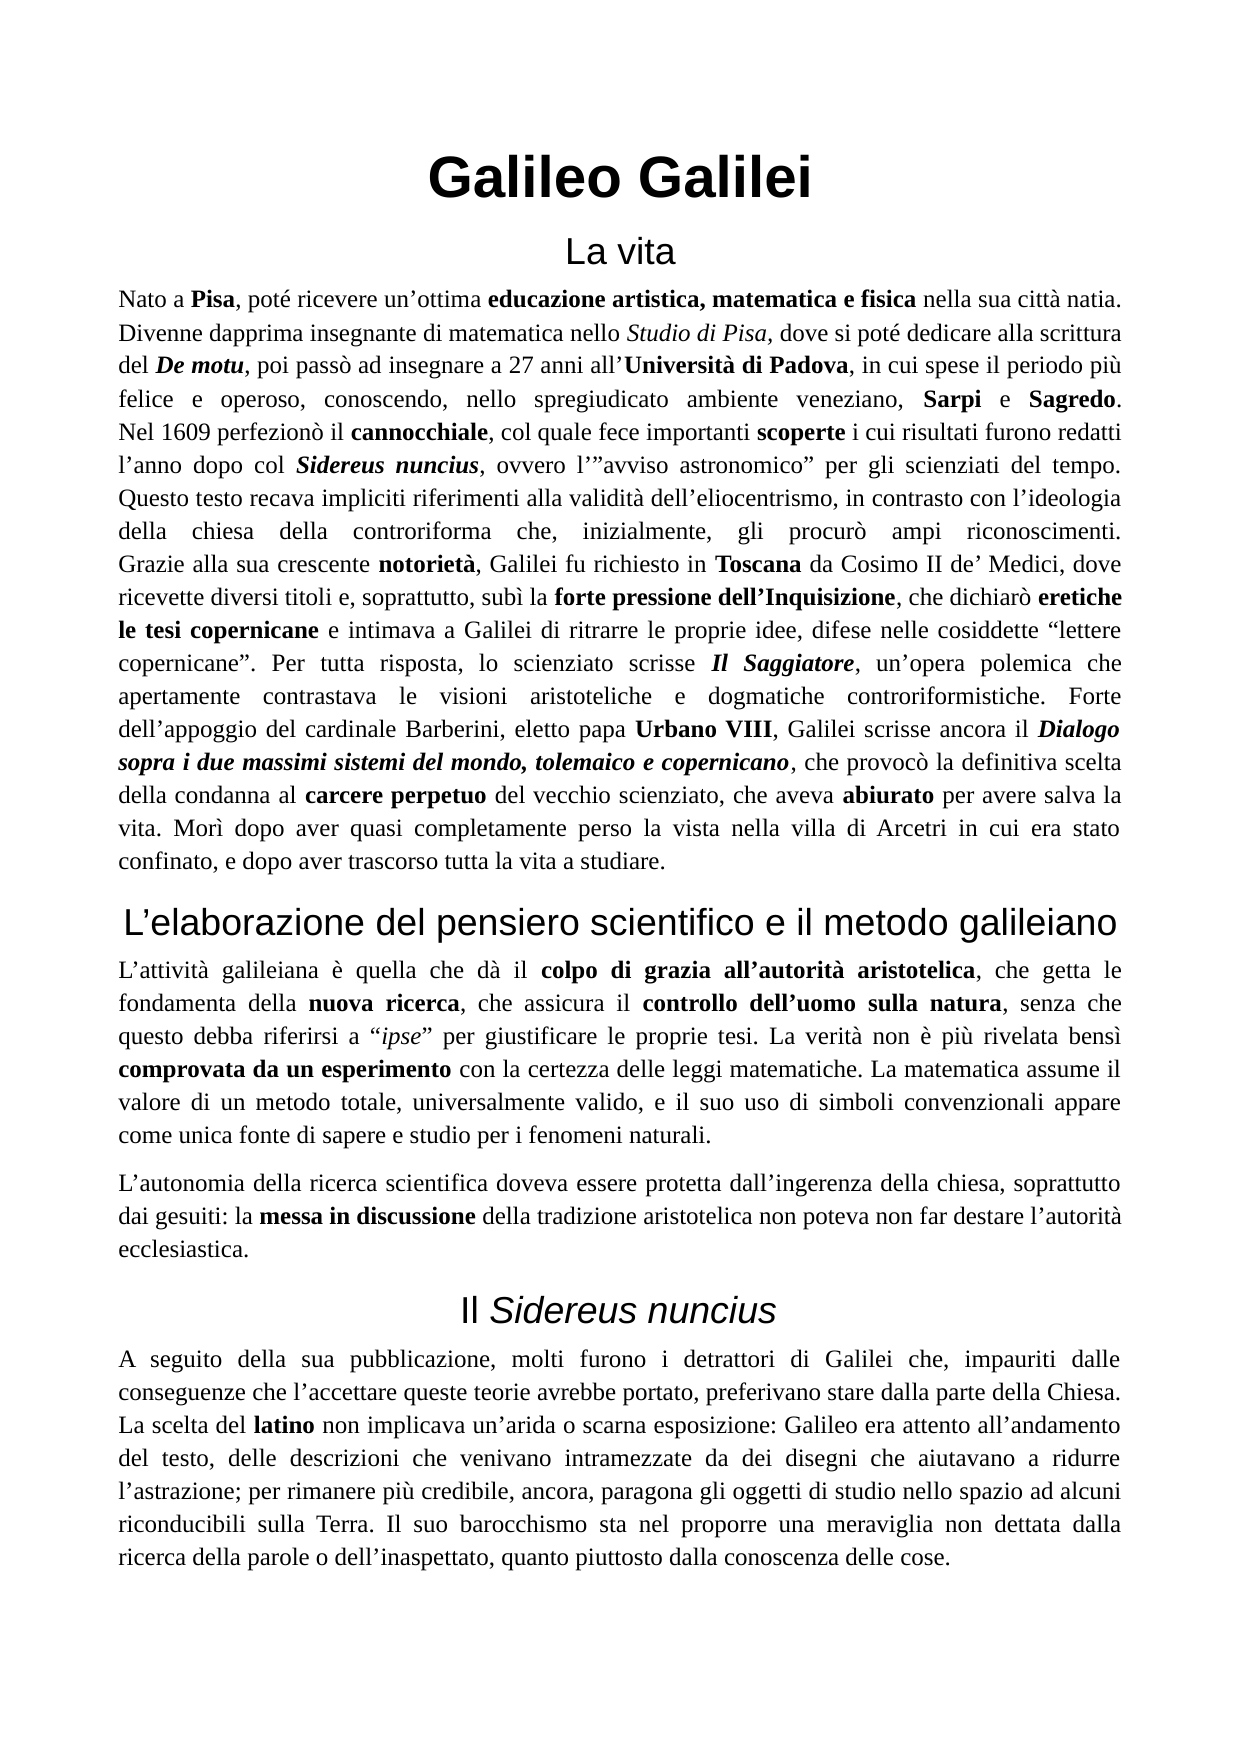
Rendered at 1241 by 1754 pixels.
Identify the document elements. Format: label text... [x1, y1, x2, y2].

text A seguito della sua pubblicazione, molti furono i detrattori di Galilei che, impauriti dalle conseguenze che l’accettare queste teorie avrebbe portato, preferivano stare dalla parte della Chiesa. La scelta del latino non implicava un’arida o scarna esposizione: Galileo era attento all’andamento del testo, delle descrizioni che venivano intramezzate da dei disegni che aiutavano a ridurre l’astrazione; per rimanere più credibile, ancora, paragona gli oggetti di studio nello spazio ad alcuni riconducibili sulla Terra. Il suo barocchismo sta nel proporre una meraviglia non dettata dalla ricerca della parole o dell’inaspettato, quanto piuttosto dalla conoscenza delle cose. [118, 1344, 1122, 1571]
text L’autonomia della ricerca scientifica doveva essere protetta dall’ingerenza della chiesa, soprattutto dai gesuiti: la messa in discussione della tradizione aristotelica non poteva non far destare l’autorità ecclesiastica. [118, 1168, 1122, 1263]
subtitle L’elaborazione del pensiero scientifico e il metodo galileiano [118, 900, 1122, 943]
subtitle Il Sidereus nuncius [118, 1288, 1122, 1331]
text Nato a Pisa, poté ricevere un’ottima educazione artistica, matematica e fisica nella sua città natia. Divenne dapprima insegnante di matematica nello Studio di Pisa, dove si poté dedicare alla scrittura del De motu, poi passò ad insegnare a 27 anni all’Università di Padova, in cui spese il periodo più felice e operoso, conoscendo, nello spregiudicato ambiente veneziano, Sarpi e Sagredo. Nel 1609 perfezionò il cannocchiale, col quale fece importanti scoperte i cui risultati furono redatti l’anno dopo col Sidereus nuncius, ovvero l’”avviso astronomico” per gli scienziati del tempo. Questo testo recava impliciti riferimenti alla validità dell’eliocentrismo, in contrasto con l’ideologia della chiesa della controriforma che, inizialmente, gli procurò ampi riconoscimenti. Grazie alla sua crescente notorietà, Galilei fu richiesto in Toscana da Cosimo II de’ Medici, dove ricevette diversi titoli e, soprattutto, subì la forte pressione dell’Inquisizione, che dichiarò eretiche le tesi copernicane e intimava a Galilei di ritrarre le proprie idee, difese nelle cosiddette “lettere copernicane”. Per tutta risposta, lo scienziato scrisse Il Saggiatore, un’opera polemica che apertamente contrastava le visioni aristoteliche e dogmatiche controriformistiche. Forte dell’appoggio del cardinale Barberini, eletto papa Urbano VIII, Galilei scrisse ancora il Dialogo sopra i due massimi sistemi del mondo, tolemaico e copernicano, che provocò la definitiva scelta della condanna al carcere perpetuo del vecchio scienziato, che aveva abiurato per avere salva la vita. Morì dopo aver quasi completamente perso la vista nella villa di Arcetri in cui era stato confinato, e dopo aver trascorso tutta la vita a studiare. [118, 284, 1122, 875]
subtitle La vita [118, 229, 1122, 272]
title Galileo Galilei [118, 143, 1122, 210]
text L’attività galileiana è quella che dà il colpo di grazia all’autorità aristotelica, che getta le fondamenta della nuova ricerca, che assicura il controllo dell’uomo sulla natura, senza che questo debba riferirsi a “ipse” per giustificare le proprie tesi. La verità non è più rivelata bensì comprovata da un esperimento con la certezza delle leggi matematiche. La matematica assume il valore di un metodo totale, universalmente valido, e il suo uso di simboli convenzionali appare come unica fonte di sapere e studio per i fenomeni naturali. [118, 955, 1122, 1149]
